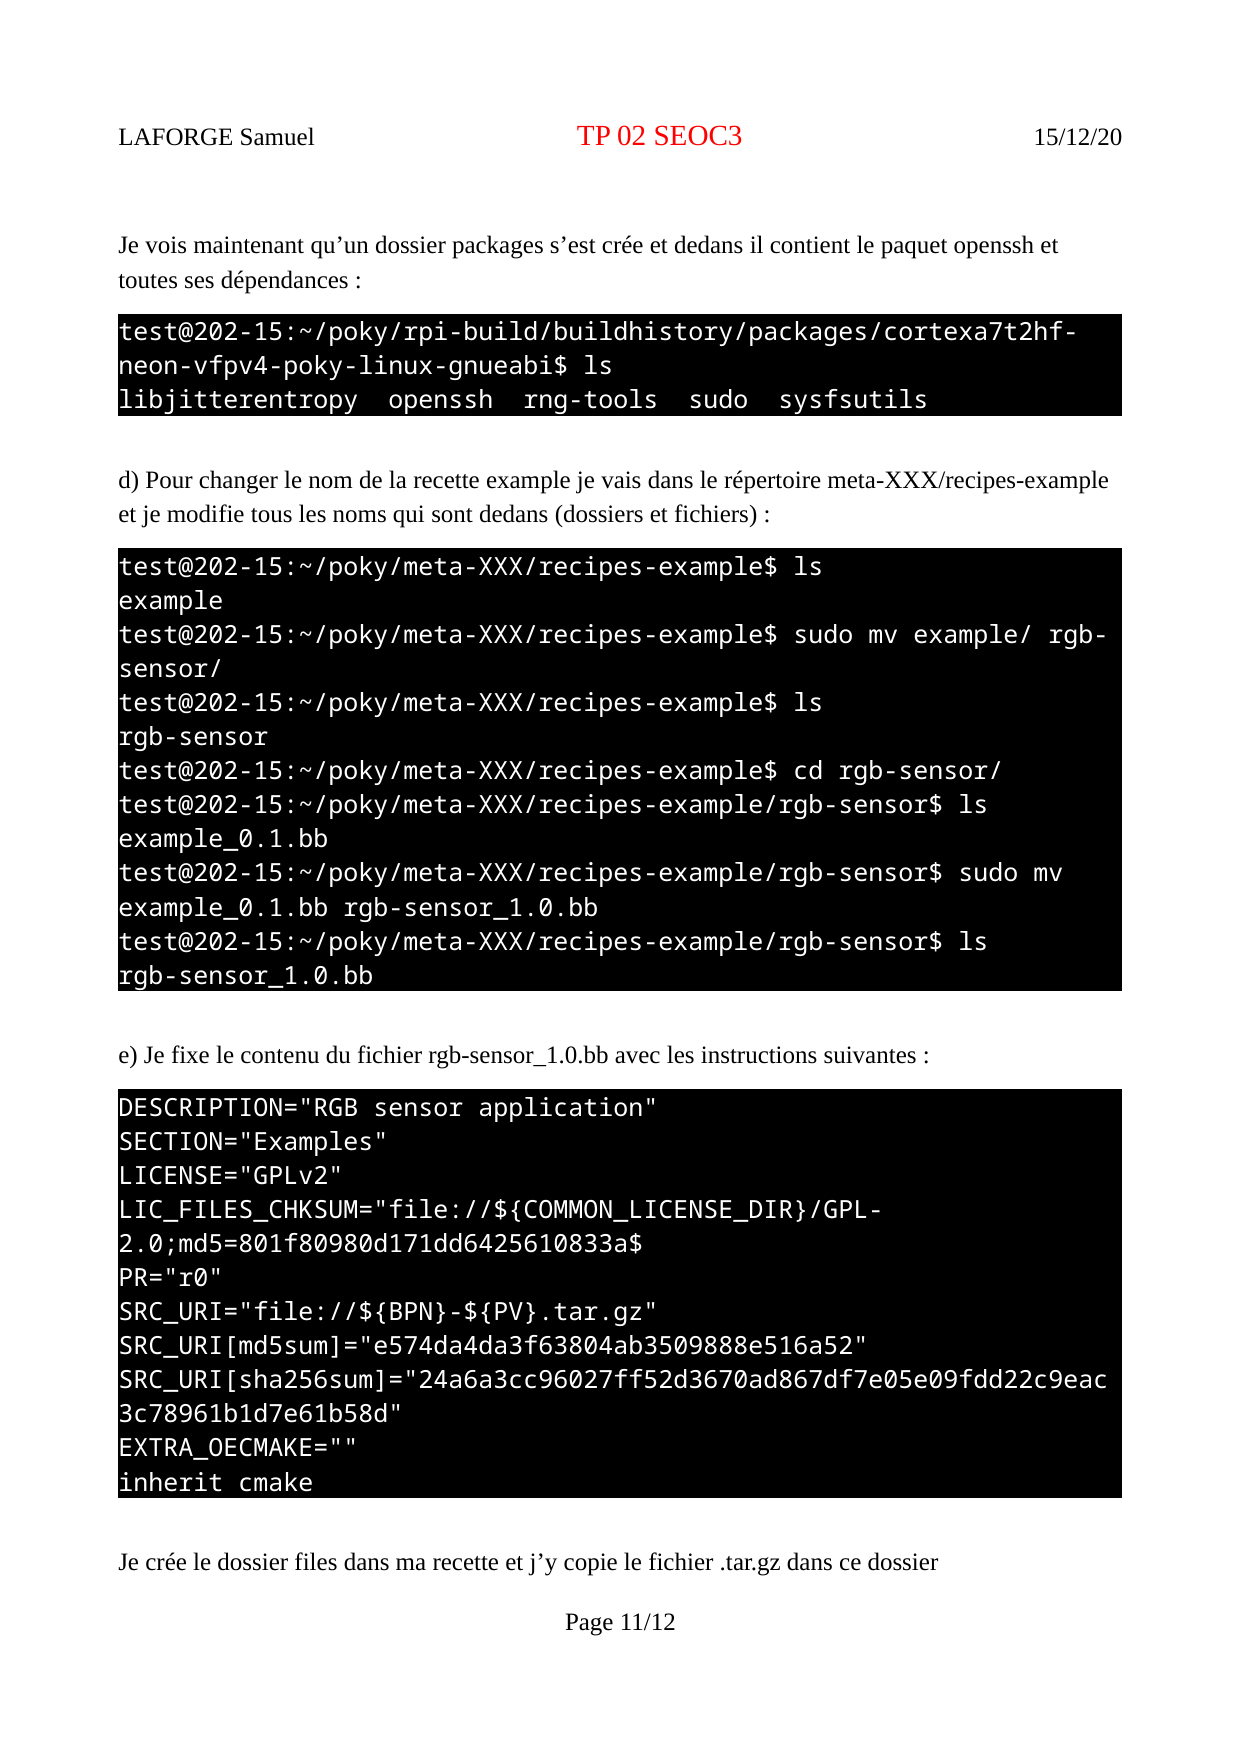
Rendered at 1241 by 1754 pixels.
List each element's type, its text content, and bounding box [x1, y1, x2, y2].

text libjitterentropy openssh rng-tools sudo sysfsutils [118, 382, 1122, 416]
text test@202-15:~/poky/meta-XXX/recipes-example$ ls [118, 685, 1122, 719]
text SRC_URI[md5sum]="e574da4da3f63804ab3509888e516a52" [118, 1328, 1122, 1362]
text SRC_URI[sha256sum]="24a6a3cc96027ff52d3670ad867df7e05e09fdd22c9eac3c78961b1d7e61b58d" [118, 1362, 1122, 1430]
text Je crée le dossier files dans ma recette et j’y copie le fichier .tar.gz dans ce dossier [118, 1547, 1122, 1576]
text d) Pour changer le nom de la recette example je vais dans le répertoire meta-XXX/recipes-example et je modifie tous les noms qui sont dedans (dossiers et fichiers) : [118, 465, 1122, 528]
text test@202-15:~/poky/meta-XXX/recipes-example/rgb-sensor$ ls [118, 923, 1122, 957]
text DESCRIPTION="RGB sensor application" [118, 1089, 1122, 1123]
text SECTION="Examples" [118, 1123, 1122, 1158]
text LIC_FILES_CHKSUM="file://${COMMON_LICENSE_DIR}/GPL-2.0;md5=801f80980d171dd6425610833a$ [118, 1192, 1122, 1260]
text rgb-sensor_1.0.bb [118, 957, 1122, 991]
text PR="r0" [118, 1260, 1122, 1294]
text e) Je fixe le contenu du fichier rgb-sensor_1.0.bb avec les instructions suivantes : [118, 1040, 1122, 1069]
text test@202-15:~/poky/meta-XXX/recipes-example$ ls [118, 548, 1122, 583]
text test@202-15:~/poky/meta-XXX/recipes-example$ cd rgb-sensor/ [118, 753, 1122, 787]
text LICENSE="GPLv2" [118, 1158, 1122, 1192]
text EXTRA_OECMAKE="" [118, 1430, 1122, 1464]
text test@202-15:~/poky/rpi-build/buildhistory/packages/cortexa7t2hf-neon-vfpv4-poky-linux-gnueabi$ ls [118, 314, 1122, 382]
text example [118, 583, 1122, 617]
text test@202-15:~/poky/meta-XXX/recipes-example/rgb-sensor$ ls [118, 787, 1122, 821]
text example_0.1.bb [118, 821, 1122, 855]
text rgb-sensor [118, 719, 1122, 753]
text inherit cmake [118, 1464, 1122, 1498]
text test@202-15:~/poky/meta-XXX/recipes-example$ sudo mv example/ rgb-sensor/ [118, 617, 1122, 685]
text test@202-15:~/poky/meta-XXX/recipes-example/rgb-sensor$ sudo mv example_0.1.bb rgb-sensor_1.0.bb [118, 855, 1122, 923]
text Je vois maintenant qu’un dossier packages s’est crée et dedans il contient le paquet openssh et toutes ses dépendances : [118, 230, 1122, 293]
text SRC_URI="file://${BPN}-${PV}.tar.gz" [118, 1294, 1122, 1328]
